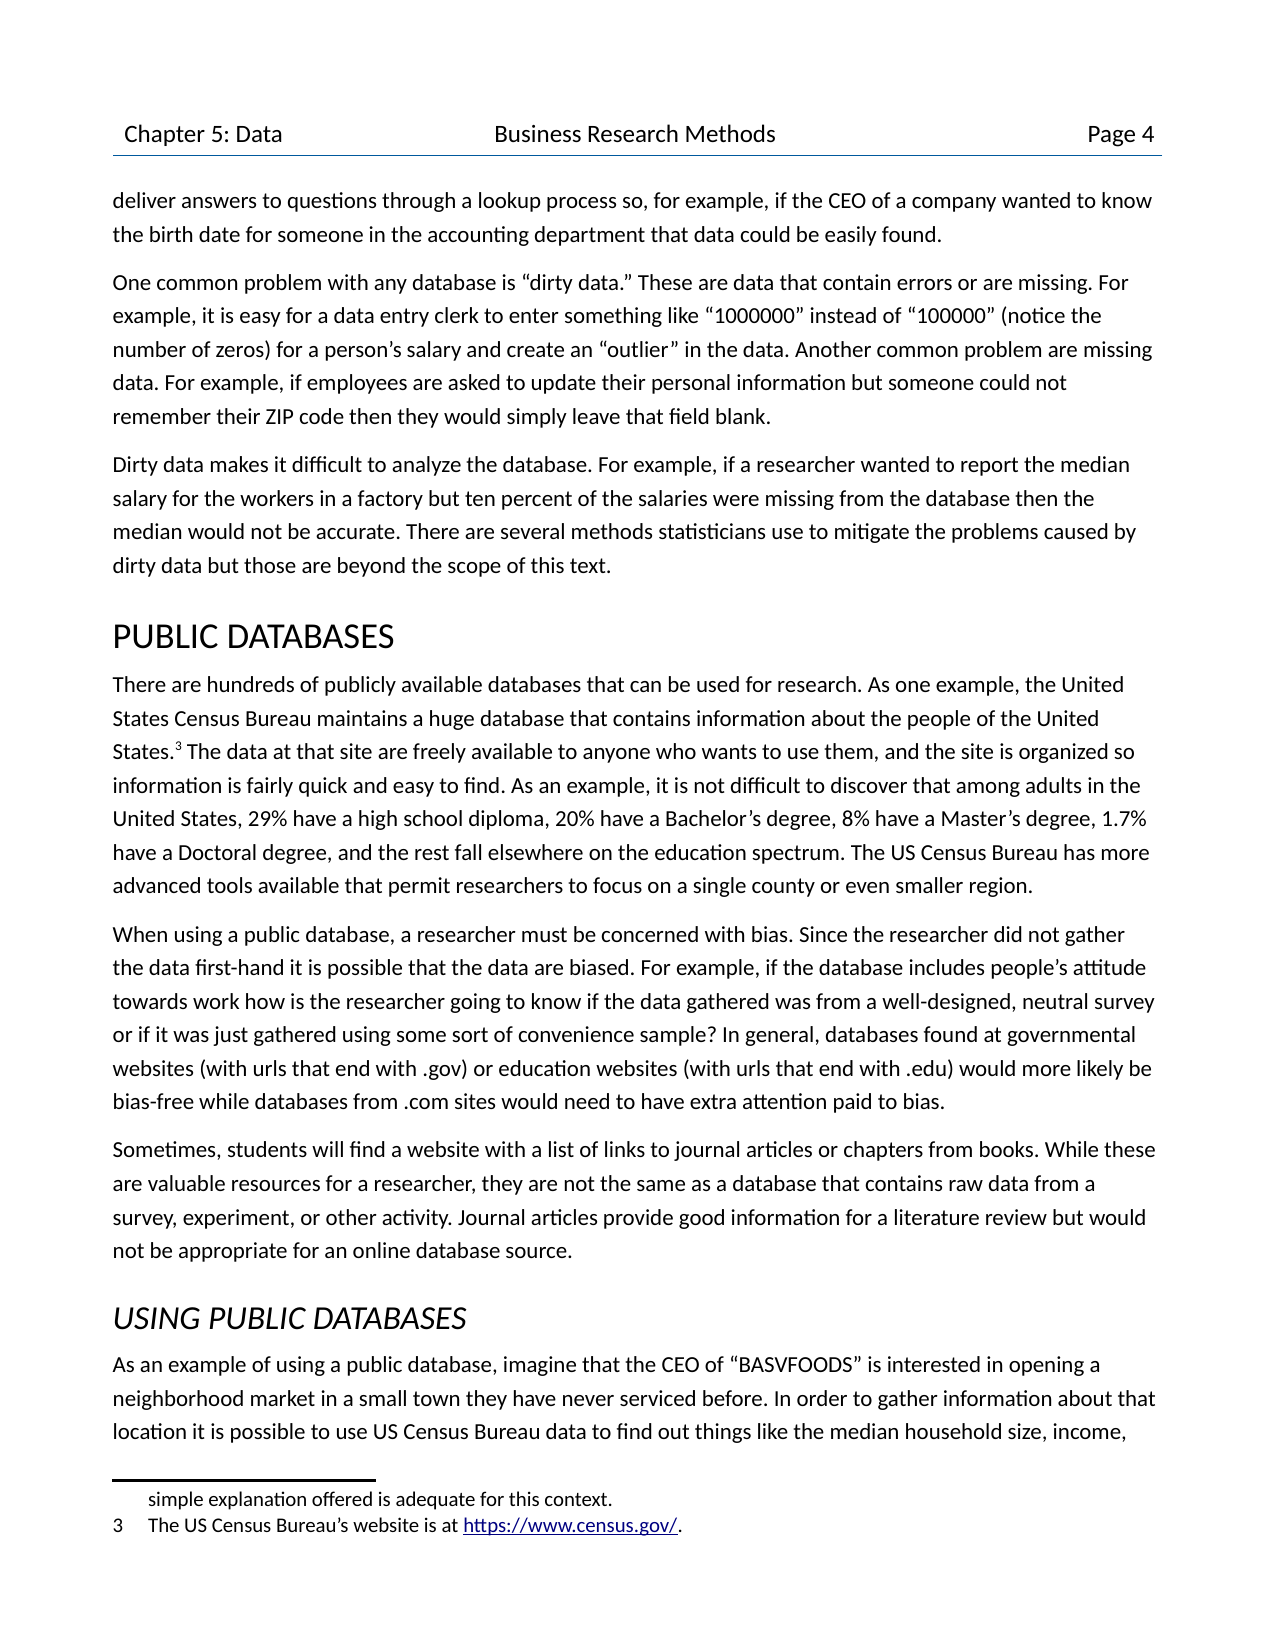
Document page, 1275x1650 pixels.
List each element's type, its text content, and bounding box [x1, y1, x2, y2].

text deliver answers to questions through a lookup process so, for example, if the CEO of a company wanted to know the birth date for someone in the accounting department that data could be easily found. [112, 186, 1162, 248]
text One common problem with any database is “dirty data.” These are data that contain errors or are missing. For example, it is easy for a data entry clerk to enter something like “1000000” instead of “100000” (notice the number of zeros) for a person’s salary and create an “outlier” in the data. Another common problem are missing data. For example, if employees are asked to update their personal information but someone could not remember their ZIP code then they would simply leave that field blank. [112, 268, 1162, 430]
subtitle Using Public Databases [112, 1297, 1162, 1338]
text Sometimes, students will find a website with a list of links to journal articles or chapters from books. While these are valuable resources for a researcher, they are not the same as a database that contains raw data from a survey, experiment, or other activity. Journal articles provide good information for a literature review but would not be appropriate for an online database source. [112, 1136, 1162, 1264]
text There are hundreds of publicly available databases that can be used for research. As one example, the United States Census Bureau maintains a huge database that contains information about the people of the United States. The data at that site are freely available to anyone who wants to use them, and the site is organized so information is fairly quick and easy to find. As an example, it is not difficult to discover that among adults in the United States, 29% have a high school diploma, 20% have a Bachelor’s degree, 8% have a Master’s degree, 1.7% have a Doctoral degree, and the rest fall elsewhere on the education spectrum. The US Census Bureau has more advanced tools available that permit researchers to focus on a single county or even smaller region. [112, 670, 1162, 900]
text Dirty data makes it difficult to analyze the database. For example, if a researcher wanted to report the median salary for the workers in a factory but ten percent of the salaries were missing from the database then the median would not be accurate. There are several methods statisticians use to mitigate the problems caused by dirty data but those are beyond the scope of this text. [112, 450, 1162, 579]
text simple explanation offered is adequate for this context. [112, 1487, 1162, 1512]
text When using a public database, a researcher must be concerned with bias. Since the researcher did not gather the data first-hand it is possible that the data are biased. For example, if the database includes people’s attitude towards work how is the researcher going to know if the data gathered was from a well-designed, neutral survey or if it was just gathered using some sort of convenience sample? In general, databases found at governmental websites (with urls that end with .gov) or education websites (with urls that end with .edu) would more likely be bias-free while databases from .com sites would need to have extra attention paid to bias. [112, 920, 1162, 1116]
subtitle Public Databases [112, 613, 1162, 658]
text The US Census Bureau’s website is at https://www.census.gov/. [112, 1512, 1162, 1537]
text As an example of using a public database, imagine that the CEO of “BASVFOODS” is interested in opening a neighborhood market in a small town they have never serviced before. In order to gather information about that location it is possible to use US Census Bureau data to find out things like the median household size, income, [112, 1350, 1162, 1445]
